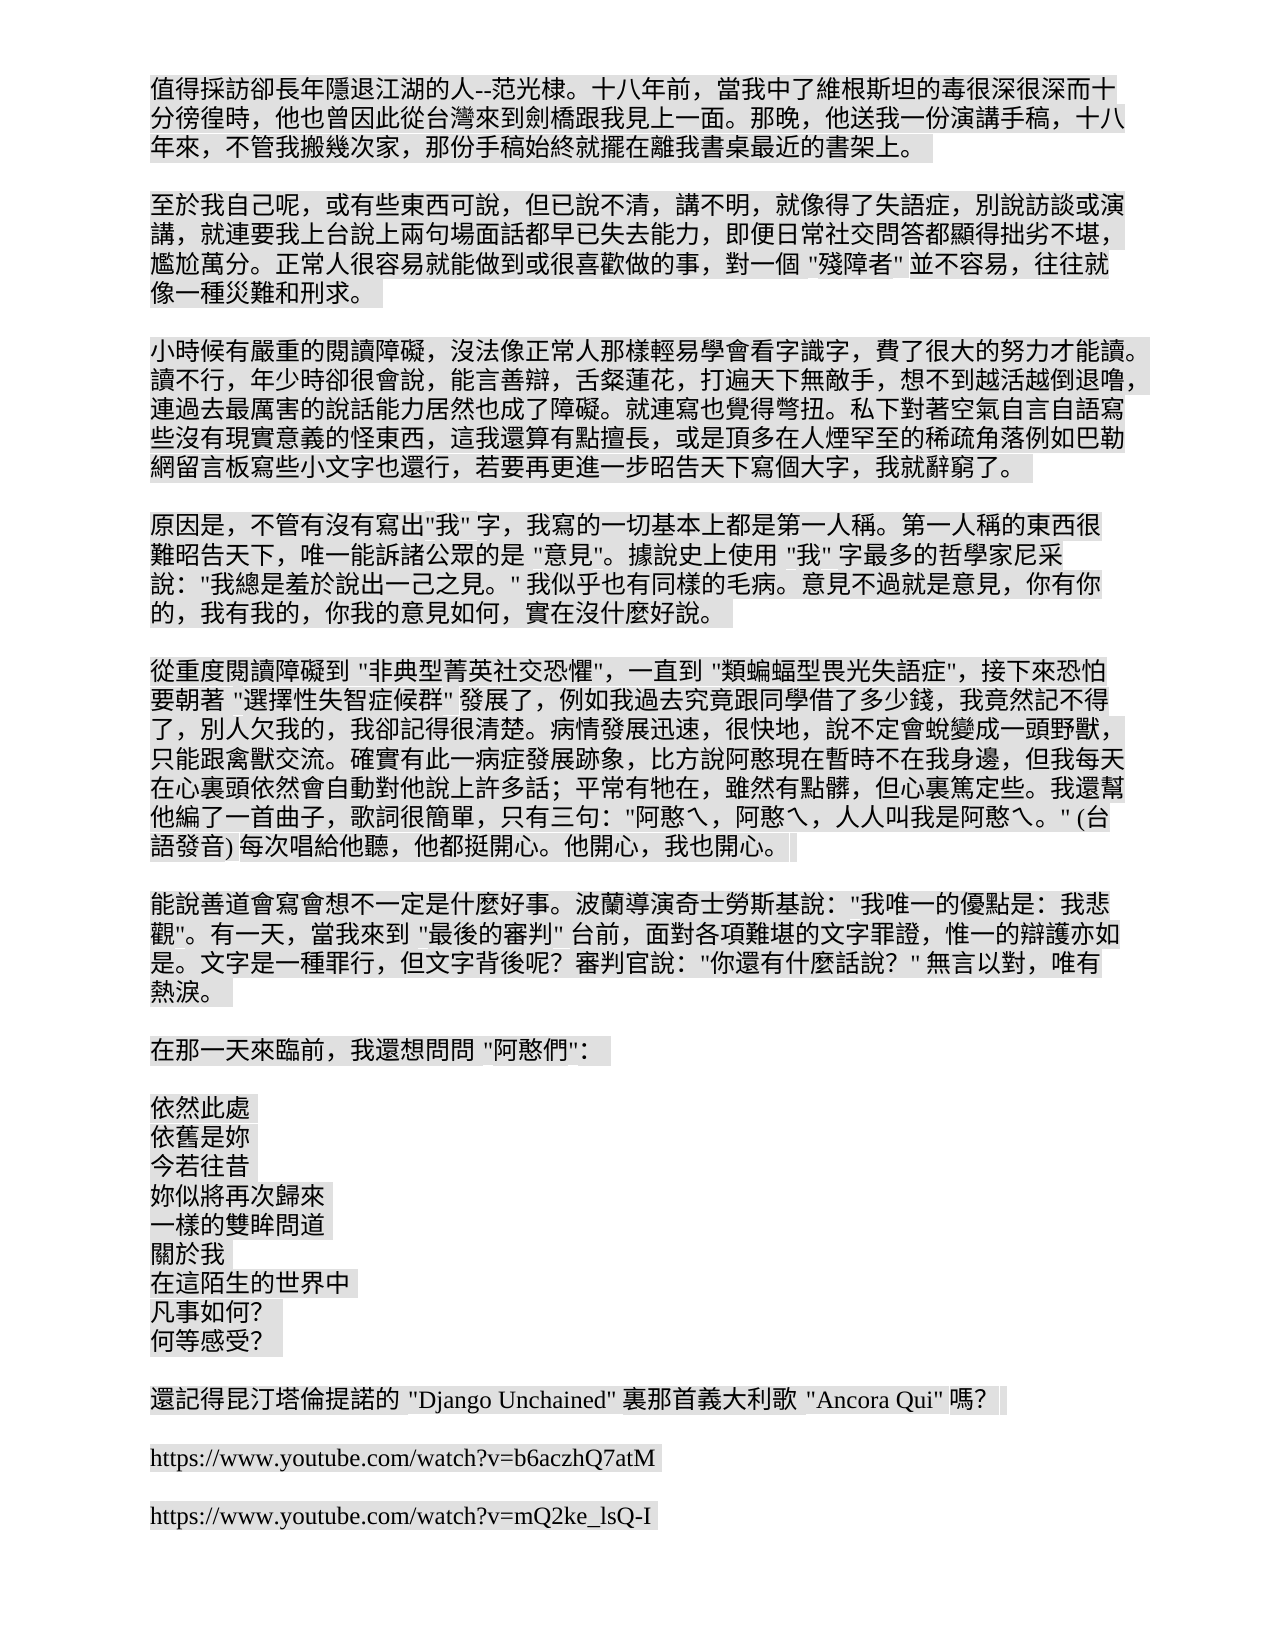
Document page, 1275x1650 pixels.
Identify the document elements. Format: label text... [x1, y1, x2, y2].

text 講個八卦。其實史東這節目原本是要訪問我，說是專訪60分鐘。我婉拒了。我有什麼值得訪問？別說60分鐘，就連60秒鐘我也說不上話。為了怕失禮，回了一封長信，朝 "乏善可陳" 及 "能力不足" 的方向說明。推辭之後，我就自告奮勇說，我幫你連絡一個真正值得採訪卻長年隱退江湖的人--范光棣。十八年前，當我中了維根斯坦的毒很深很深而十分徬徨時，他也曾因此從台灣來到劍橋跟我見上一面。那晚，他送我一份演講手稿，十八年來，不管我搬幾次家，那份手稿始終就擺在離我書桌最近的書架上。 至於我自己呢，或有些東西可說，但已說不清，講不明，就像得了失語症，別說訪談或演講，就連要我上台說上兩句場面話都早已失去能力，即便日常社交問答都顯得拙劣不堪，尷尬萬分。正常人很容易就能做到或很喜歡做的事，對一個 "殘障者" 並不容易，往往就像一種災難和刑求。 小時候有嚴重的閱讀障礙，沒法像正常人那樣輕易學會看字識字，費了很大的努力才能讀。讀不行，年少時卻很會說，能言善辯，舌粲蓮花，打遍天下無敵手，想不到越活越倒退噜，連過去最厲害的說話能力居然也成了障礙。就連寫也覺得彆扭。私下對著空氣自言自語寫些沒有現實意義的怪東西，這我還算有點擅長，或是頂多在人煙罕至的稀疏角落例如巴勒網留言板寫些小文字也還行，若要再更進一步昭告天下寫個大字，我就辭窮了。 原因是，不管有沒有寫出"我" 字，我寫的一切基本上都是第一人稱。第一人稱的東西很難昭告天下，唯一能訴諸公眾的是 "意見"。據說史上使用 "我" 字最多的哲學家尼采說："我總是羞於說出一己之見。" 我似乎也有同樣的毛病。意見不過就是意見，你有你的，我有我的，你我的意見如何，實在沒什麼好說。 從重度閱讀障礙到 "非典型菁英社交恐懼"，一直到 "類蝙蝠型畏光失語症"，接下來恐怕要朝著 "選擇性失智症候群" 發展了，例如我過去究竟跟同學借了多少錢，我竟然記不得了，別人欠我的，我卻記得很清楚。病情發展迅速，很快地，說不定會蛻變成一頭野獸，只能跟禽獸交流。確實有此一病症發展跡象，比方說阿憨現在暫時不在我身邊，但我每天在心裏頭依然會自動對他說上許多話；平常有牠在，雖然有點髒，但心裏篤定些。我還幫他編了一首曲子，歌詞很簡單，只有三句："阿憨ㄟ，阿憨ㄟ，人人叫我是阿憨ㄟ。" (台語發音) 每次唱給他聽，他都挺開心。他開心，我也開心。 能說善道會寫會想不一定是什麼好事。波蘭導演奇士勞斯基說："我唯一的優點是：我悲觀"。有一天，當我來到 "最後的審判" 台前，面對各項難堪的文字罪證，惟一的辯護亦如是。文字是一種罪行，但文字背後呢？審判官說："你還有什麼話說？" 無言以對，唯有熱淚。 在那一天來臨前，我還想問問 "阿憨們"： 依然此處 依舊是妳 今若往昔 妳似將再次歸來 一樣的雙眸問道 關於我 在這陌生的世界中 凡事如何？ 何等感受？ 還記得昆汀塔倫提諾的 "Django Unchained" 裏那首義大利歌 "Ancora Qui" 嗎？ https://www.youtube.com/watch?v=b6aczhQ7atM https://www.youtube.com/watch?v=mQ2ke_lsQ-I 裏頭有一段歌詞，英文是這麼翻譯的： still here still you and what has been has already been with the same eyes you look like you are coming back to ask me about myself how it feels in this strange world how does it go 我把它 "翻譯" 成上面的中文。 [150, 75, 1125, 1558]
